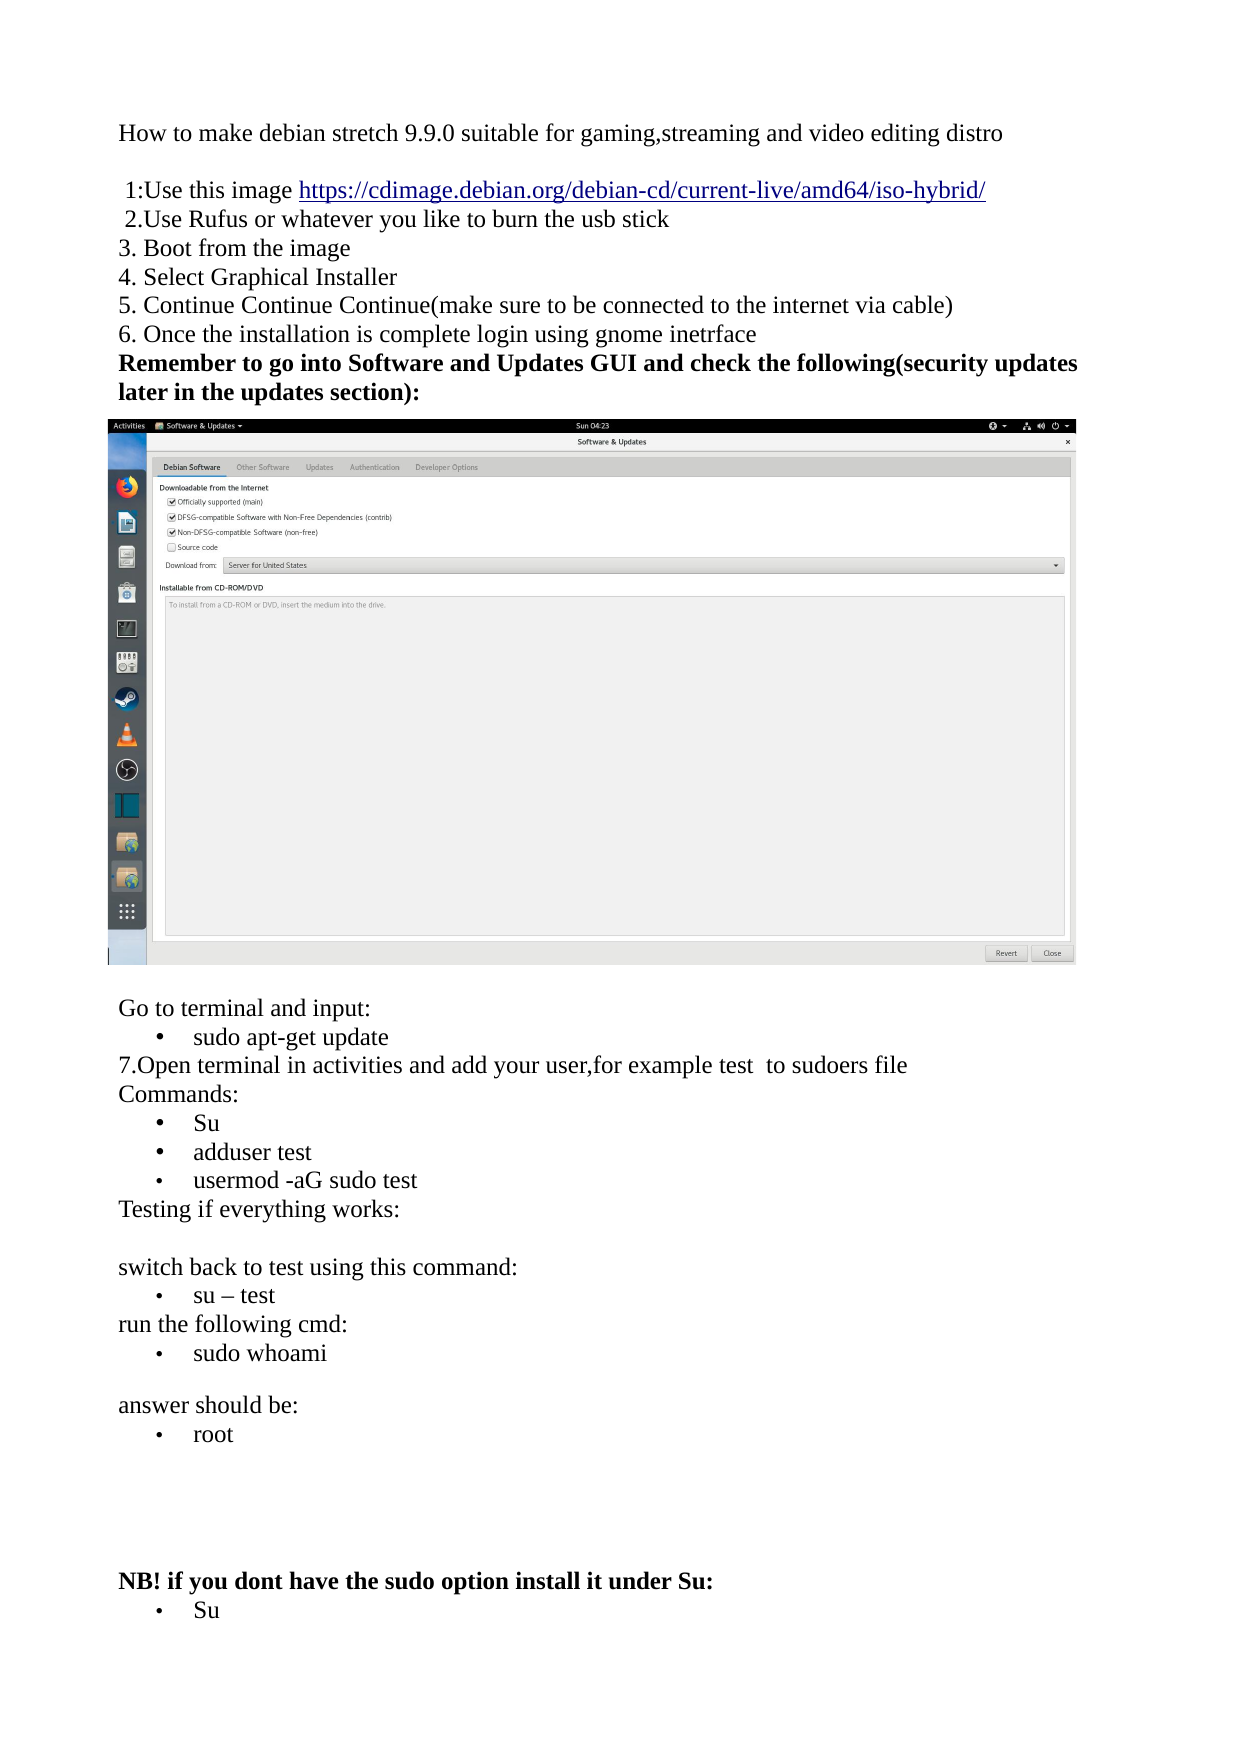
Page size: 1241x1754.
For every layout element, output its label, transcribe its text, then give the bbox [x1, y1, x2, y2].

text 3. Boot from the image [118, 233, 1122, 262]
text run the following cmd: [118, 1309, 1122, 1338]
list usermod -aG sudo test [156, 1166, 1122, 1194]
picture [107, 419, 1077, 965]
list adduser test [156, 1137, 1122, 1166]
list Su [156, 1108, 1122, 1137]
text answer should be: [118, 1390, 1122, 1419]
list sudo whoami [156, 1338, 1122, 1367]
text How to make debian stretch 9.9.0 suitable for gaming,streaming and video editing distro [118, 118, 1122, 147]
text Commands: [118, 1079, 1122, 1108]
text switch back to test using this command: [118, 1252, 1122, 1281]
text NB! if you dont have the sudo option install it under Su: [118, 1566, 1122, 1595]
list su – test [156, 1281, 1122, 1309]
text Testing if everything works: [118, 1194, 1122, 1223]
text 1:Use this image https://cdimage.debian.org/debian-cd/current-live/amd64/iso-hybrid/ [118, 176, 1122, 204]
text 7.Open terminal in activities and add your user,for example test to sudoers file [118, 1051, 1122, 1079]
text Go to terminal and input: [118, 993, 1122, 1022]
text 2.Use Rufus or whatever you like to burn the usb stick [118, 204, 1122, 233]
text Remember to go into Software and Updates GUI and check the following(security updates later in the updates section): [118, 348, 1122, 406]
list root [156, 1419, 1122, 1448]
text 5. Continue Continue Continue(make sure to be connected to the internet via cable) [118, 291, 1122, 319]
list Su [156, 1595, 1122, 1624]
list sudo apt-get update [156, 1022, 1122, 1051]
text 6. Once the installation is complete login using gnome inetrface [118, 319, 1122, 348]
text 4. Select Graphical Installer [118, 262, 1122, 291]
